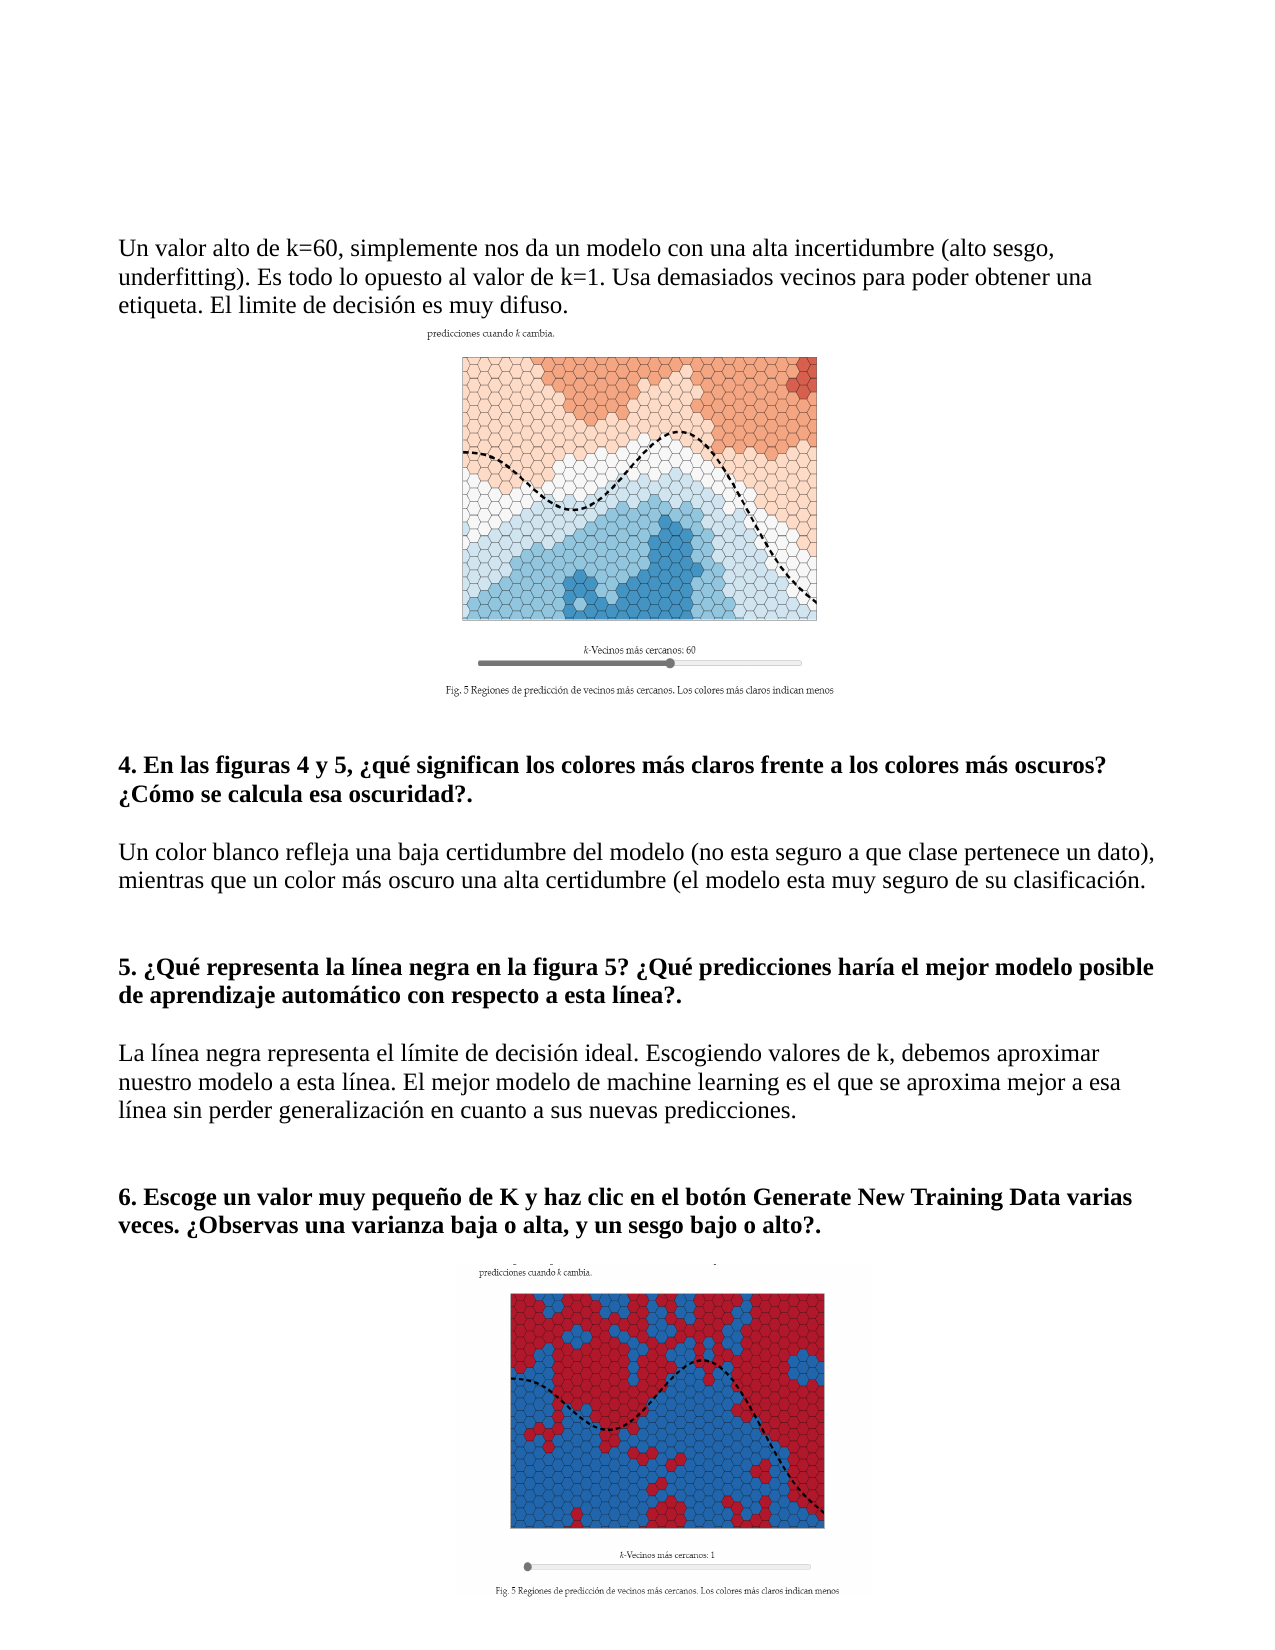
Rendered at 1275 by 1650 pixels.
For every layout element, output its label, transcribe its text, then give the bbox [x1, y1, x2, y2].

text Un color blanco refleja una baja certidumbre del modelo (no esta seguro a que clase pertenece un dato), mientras que un color más oscuro una alta certidumbre (el modelo esta muy seguro de su clasificación. [118, 837, 1157, 894]
text La línea negra representa el límite de decisión ideal. Escogiendo valores de k, debemos aproximar nuestro modelo a esta línea. El mejor modelo de machine learning es el que se aproxima mejor a esa línea sin perder generalización en cuanto a sus nuevas predicciones. [118, 1038, 1157, 1124]
text 4. En las figuras 4 y 5, ¿qué significan los colores más claros frente a los colores más oscuros? ¿Cómo se calcula esa oscuridad?. [118, 751, 1157, 808]
text 6. Escoge un valor muy pequeño de K y haz clic en el botón Generate New Training Data varias veces. ¿Observas una varianza baja o alta, y un sesgo bajo o alto?. [118, 1182, 1157, 1239]
picture [396, 326, 877, 699]
text Un valor alto de k=60, simplemente nos da un modelo con una alta incertidumbre (alto sesgo, underfitting). Es todo lo opuesto al valor de k=1. Usa demasiados vecinos para poder obtener una etiqueta. El limite de decisión es muy difuso. [118, 233, 1157, 319]
text 5. ¿Qué representa la línea negra en la figura 5? ¿Qué predicciones haría el mejor modelo posible de aprendizaje automático con respecto a esta línea?. [118, 952, 1157, 1009]
picture [454, 1264, 875, 1597]
